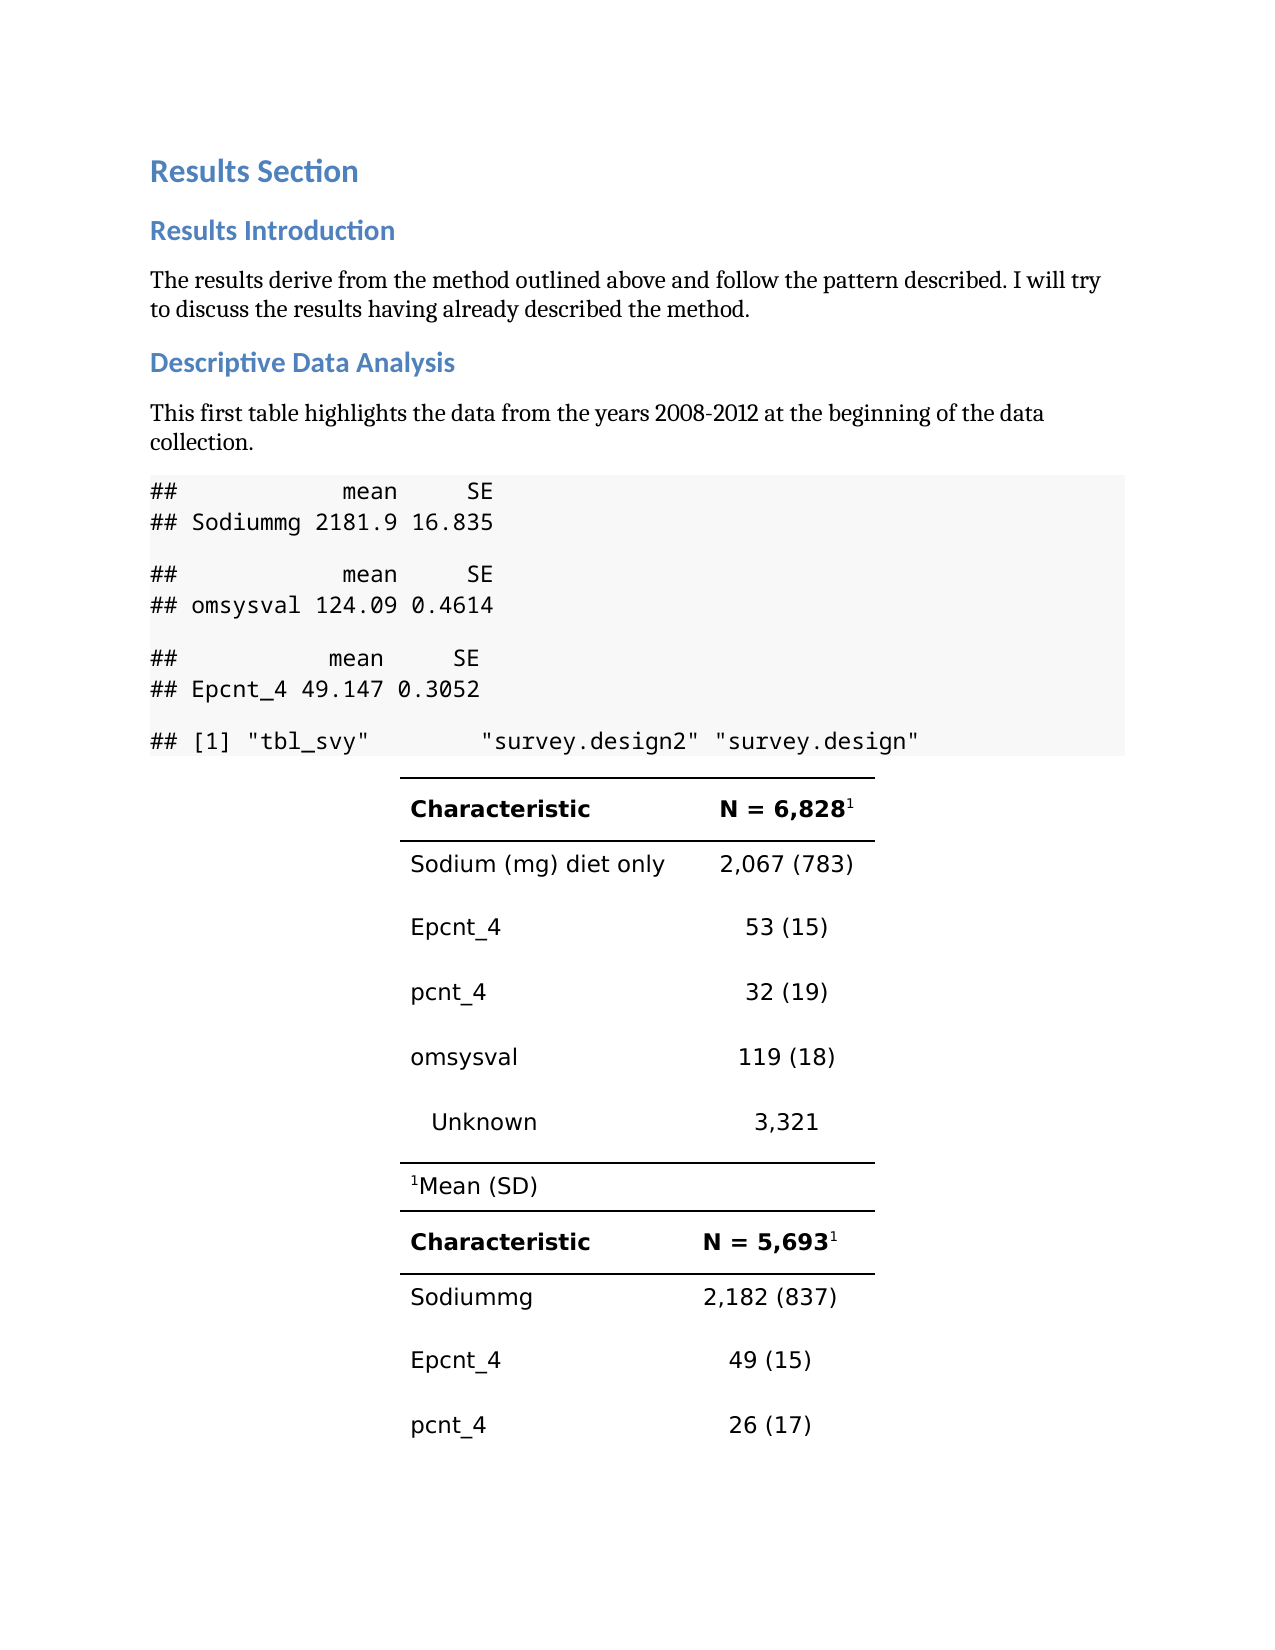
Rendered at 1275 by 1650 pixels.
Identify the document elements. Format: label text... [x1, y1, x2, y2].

text ## mean SE ## omsysval 124.09 0.4614 [150, 558, 1125, 621]
subtitle Descriptive Data Analysis [150, 344, 1125, 380]
table_cell Epcnt_4 [400, 905, 698, 970]
table_cell pcnt_4 [400, 970, 698, 1035]
text The results derive from the method outlined above and follow the pattern described. I will try to discuss the results having already described the method. [150, 266, 1125, 323]
table_cell Epcnt_4 [400, 1338, 665, 1403]
table_header Characteristic [400, 779, 698, 840]
table_cell 119 (18) [698, 1035, 875, 1100]
table_cell Sodium (mg) diet only [400, 842, 698, 905]
table_header N = 6,8281 [698, 779, 875, 840]
text ## mean SE ## Sodiummg 2181.9 16.835 [150, 475, 1125, 537]
table_cell omsysval [400, 1035, 698, 1100]
table_cell Unknown [400, 1100, 698, 1162]
table_cell Characteristic [400, 1212, 665, 1273]
table_cell 26 (17) [665, 1403, 875, 1468]
text ## [1] "tbl_svy" "survey.design2" "survey.design" [150, 725, 1125, 756]
table_cell 49 (15) [665, 1338, 875, 1403]
table_cell 32 (19) [698, 970, 875, 1035]
table_cell 2,182 (837) [665, 1275, 875, 1338]
subtitle Results Section [150, 150, 1125, 191]
table_cell 1Mean (SD) [400, 1164, 875, 1210]
subtitle Results Introduction [150, 212, 1125, 247]
text This first table highlights the data from the years 2008-2012 at the beginning of the data collection. [150, 399, 1125, 456]
table_cell N = 5,6931 [665, 1212, 875, 1273]
table_cell 3,321 [698, 1100, 875, 1162]
table_cell 53 (15) [698, 905, 875, 970]
table_cell pcnt_4 [400, 1403, 665, 1468]
table_cell Sodiummg [400, 1275, 665, 1338]
table_cell 2,067 (783) [698, 842, 875, 905]
text ## mean SE ## Epcnt_4 49.147 0.3052 [150, 642, 1125, 704]
